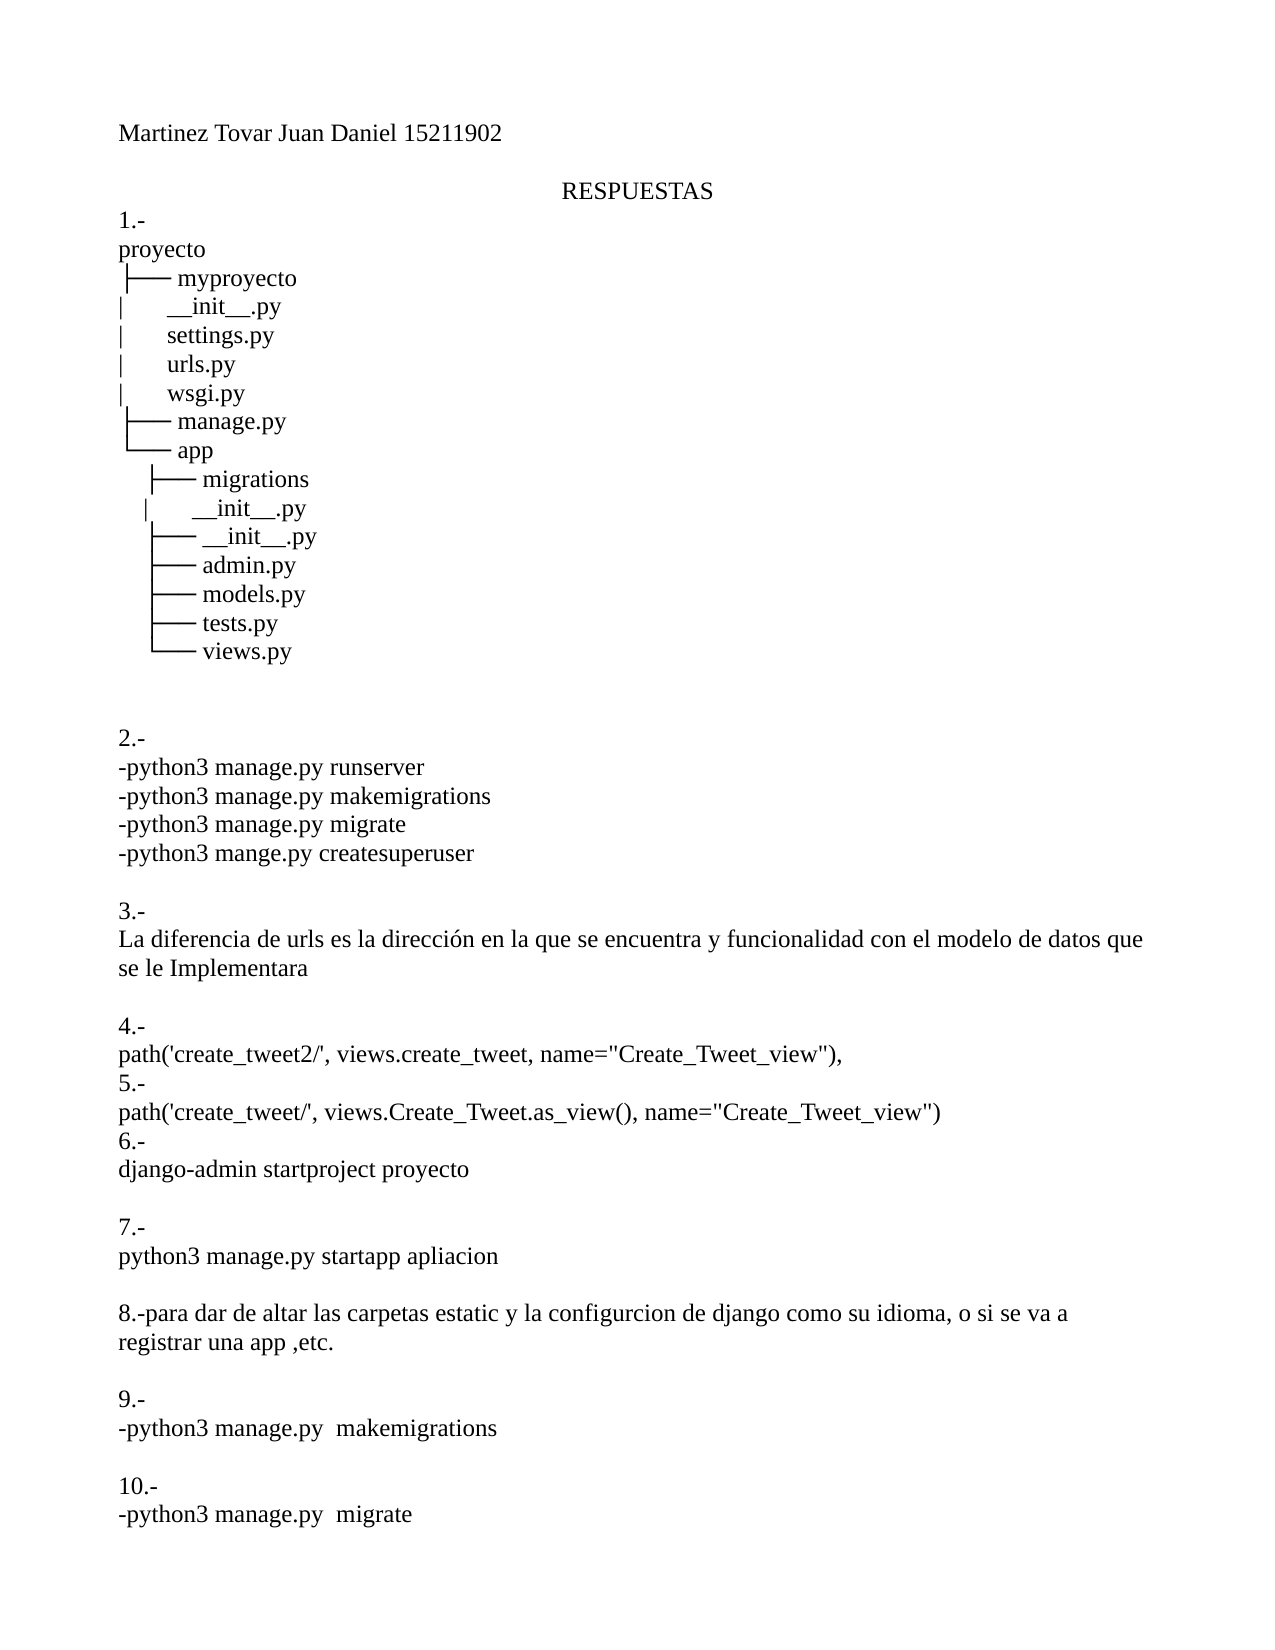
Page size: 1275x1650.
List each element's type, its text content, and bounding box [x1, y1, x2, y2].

text | wsgi.py [118, 378, 1157, 406]
text -python3 manage.py migrate [118, 809, 1157, 838]
text 8.-para dar de altar las carpetas estatic y la configurcion de django como su idioma, o si se va a registrar una app ,etc. [118, 1298, 1157, 1356]
text ├── models.py [153, 579, 1157, 608]
text ├── migrations [118, 464, 151, 493]
text -python3 manage.py makemigrations [118, 781, 1157, 809]
text ├── models.py [118, 579, 151, 608]
text 4.- [118, 1011, 1157, 1039]
text 10.- [118, 1471, 1157, 1499]
text -python3 manage.py migrate [118, 1499, 1157, 1528]
text ├── manage.py [128, 406, 1157, 435]
text path('create_tweet/', views.Create_Tweet.as_view(), name="Create_Tweet_view") [118, 1097, 1157, 1126]
text proyecto [118, 234, 1157, 263]
text ├── myproyecto [128, 263, 1157, 291]
text 2.- [118, 723, 1157, 752]
text 7.- [118, 1212, 1157, 1241]
text ├── __init__.py [118, 521, 151, 550]
text -python3 manage.py runserver [118, 752, 1157, 781]
text | urls.py [118, 349, 1157, 378]
text | __init__.py [118, 291, 1157, 320]
text La diferencia de urls es la dirección en la que se encuentra y funcionalidad con el modelo de datos que se le Implementara [118, 924, 1157, 982]
text ├── tests.py [118, 608, 151, 636]
text ├── __init__.py [153, 521, 1157, 550]
text -python3 manage.py makemigrations [118, 1413, 1157, 1442]
text path('create_tweet2/', views.create_tweet, name="Create_Tweet_view"), [118, 1039, 1157, 1068]
text 6.- [118, 1126, 1157, 1154]
text django-admin startproject proyecto [118, 1154, 1157, 1183]
text python3 manage.py startapp apliacion [118, 1241, 1157, 1269]
text | settings.py [118, 320, 1157, 349]
text 3.- [118, 896, 1157, 924]
text ├── admin.py [153, 550, 1157, 579]
text 5.- [118, 1068, 1157, 1097]
text | __init__.py [118, 493, 1157, 521]
text ├── admin.py [118, 550, 151, 579]
text ├── tests.py [153, 608, 1157, 636]
text └── views.py [118, 636, 1157, 665]
text ├── migrations [153, 464, 1157, 493]
text └── app [118, 435, 1157, 464]
text 1.- [118, 205, 1157, 234]
text -python3 mange.py createsuperuser [118, 838, 1157, 867]
text RESPUESTAS [118, 176, 1157, 205]
text 9.- [118, 1384, 1157, 1413]
